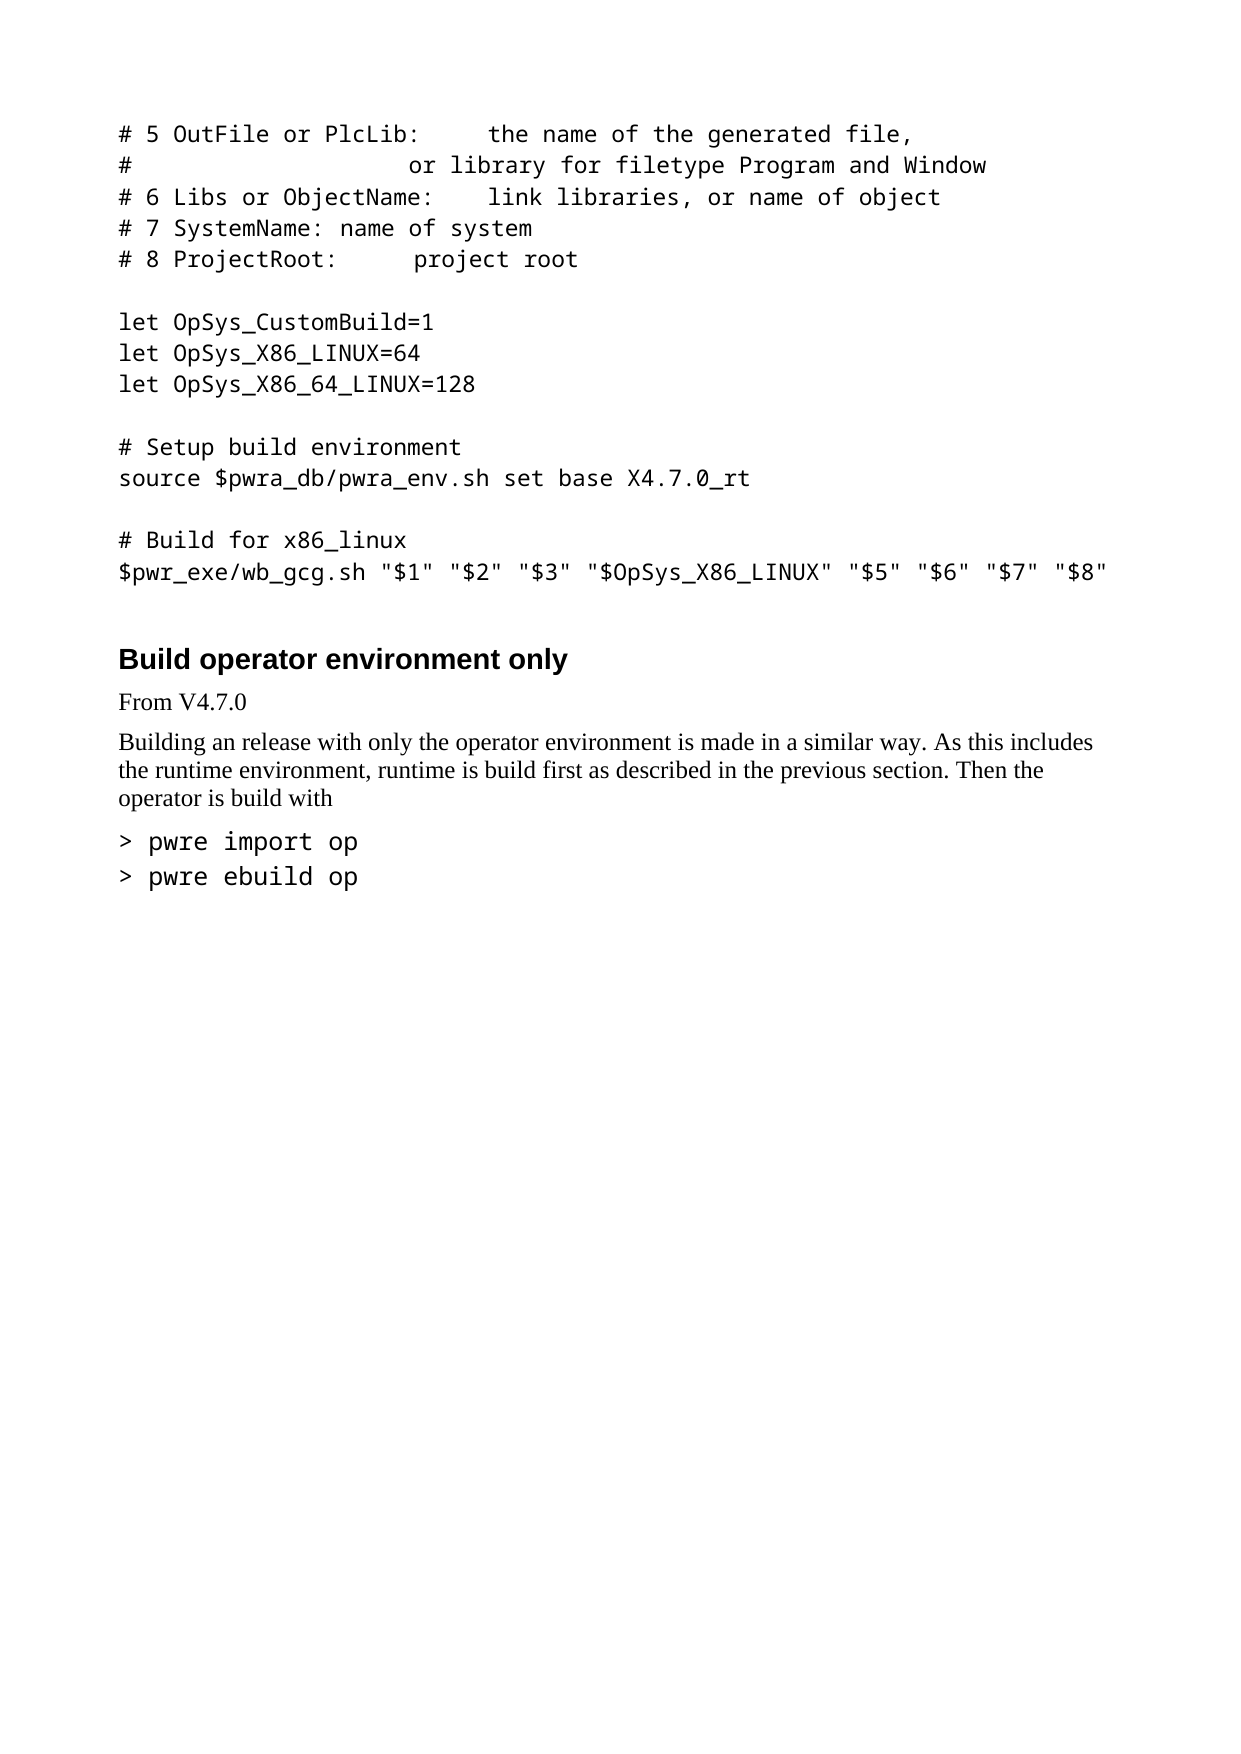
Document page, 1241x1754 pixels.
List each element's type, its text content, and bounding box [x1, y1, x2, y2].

text # 5 OutFile or PlcLib: the name of the generated file, [118, 118, 1122, 149]
text let OpSys_X86_LINUX=64 [118, 337, 1122, 368]
text From V4.7.0 [118, 688, 1122, 716]
text let OpSys_X86_64_LINUX=128 [118, 368, 1122, 399]
text # or library for filetype Program and Window [118, 149, 1122, 181]
text # 7 SystemName: name of system [118, 212, 1122, 243]
text > pwre import op [118, 824, 1122, 858]
text source $pwra_db/pwra_env.sh set base X4.7.0_rt [118, 462, 1122, 493]
text # Build for x86_linux [118, 524, 1122, 556]
text let OpSys_CustomBuild=1 [118, 306, 1122, 337]
text # 6 Libs or ObjectName: link libraries, or name of object [118, 181, 1122, 212]
text > pwre ebuild op [118, 858, 1122, 892]
text # Setup build environment [118, 431, 1122, 462]
text $pwr_exe/wb_gcg.sh "$1" "$2" "$3" "$OpSys_X86_LINUX" "$5" "$6" "$7" "$8" [118, 556, 1122, 587]
text Building an release with only the operator environment is made in a similar way. As this includes the runtime environment, runtime is build first as described in the previous section. Then the operator is build with [118, 728, 1122, 812]
subtitle Build operator environment only [118, 643, 1122, 676]
text # 8 ProjectRoot: project root [118, 243, 1122, 274]
